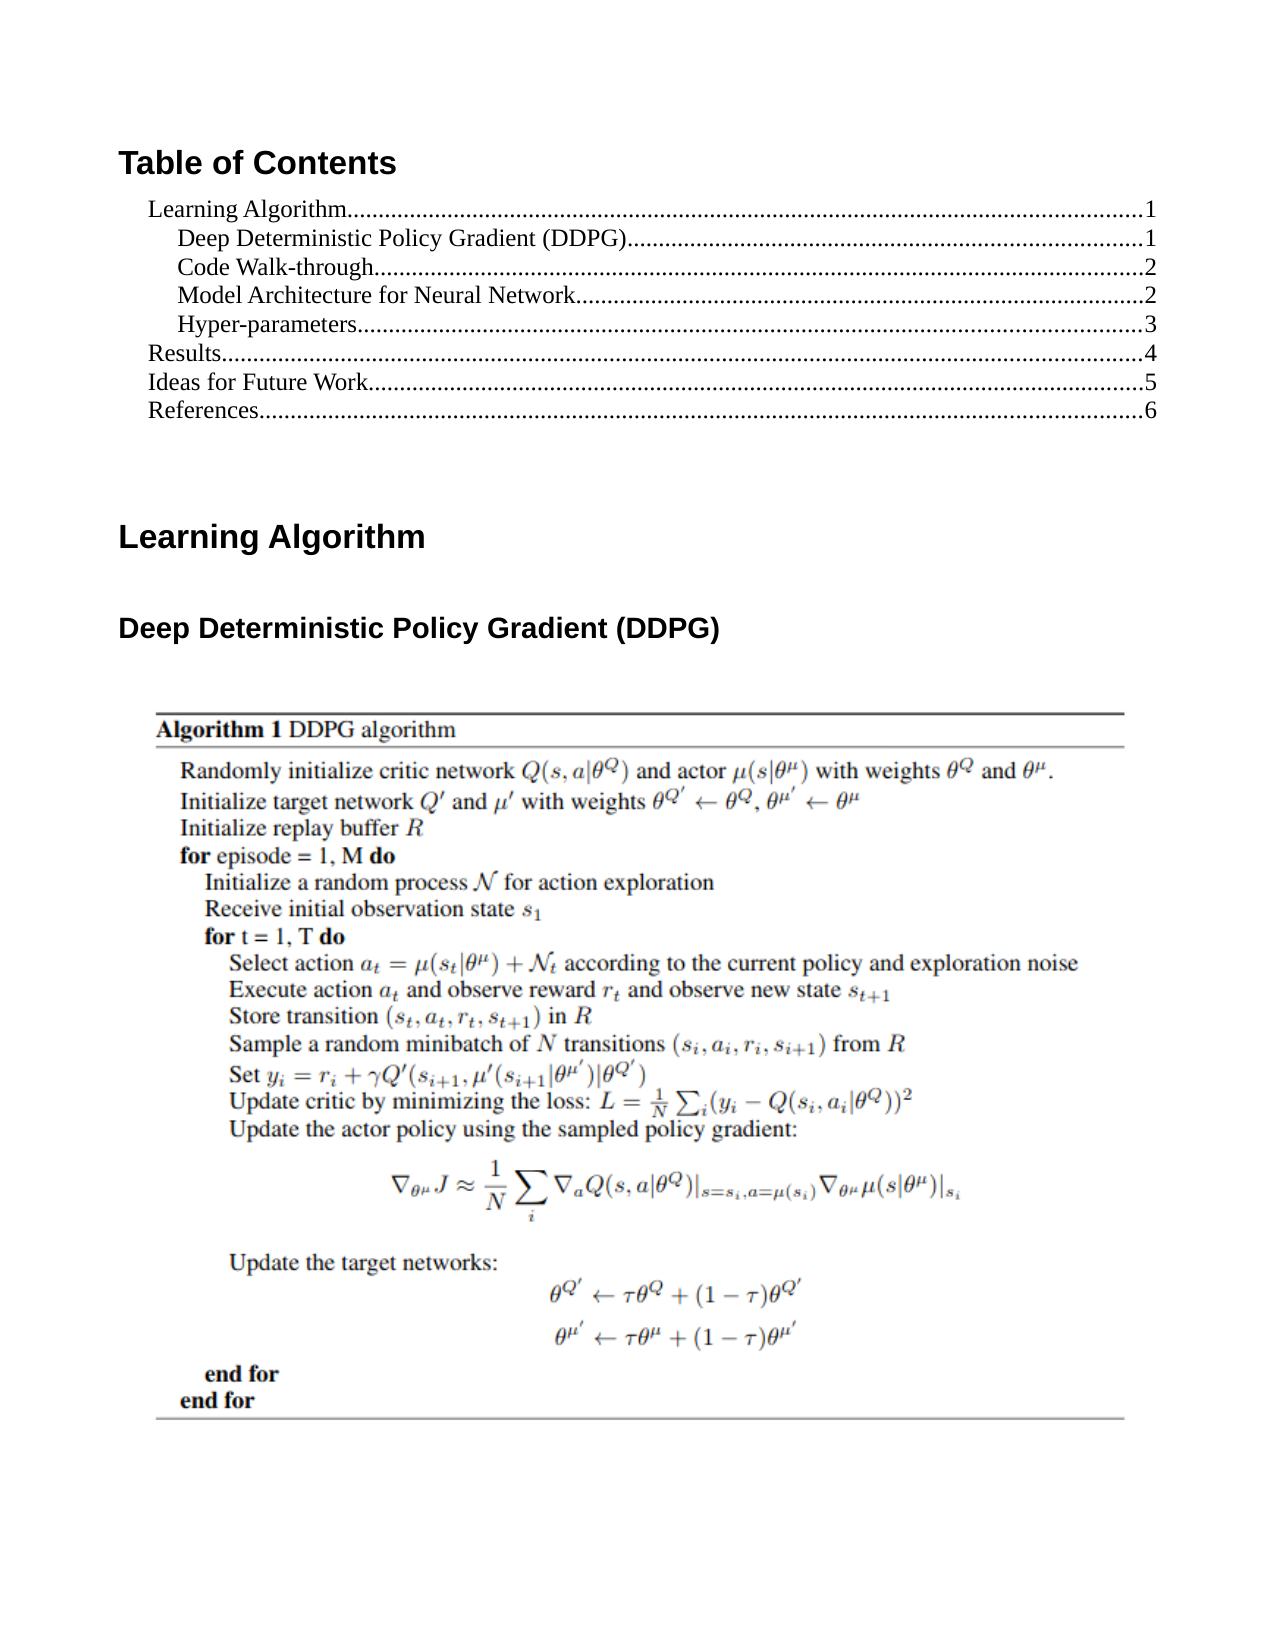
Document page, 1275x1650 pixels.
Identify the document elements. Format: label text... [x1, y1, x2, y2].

subtitle Learning Algorithm [118, 517, 1157, 556]
text Ideas for Future Work 5 [148, 367, 1157, 395]
text Deep Deterministic Policy Gradient (DDPG) 1 [177, 223, 1157, 252]
text Code Walk-through 2 [177, 252, 1157, 280]
text Results 4 [148, 338, 1157, 367]
text References 6 [148, 395, 1157, 424]
subtitle Table of Contents [118, 143, 1157, 182]
picture [118, 686, 1157, 1445]
text Model Architecture for Neural Network 2 [177, 280, 1157, 309]
text Learning Algorithm 1 [148, 194, 1157, 223]
text Hyper-parameters 3 [177, 309, 1157, 338]
subtitle Deep Deterministic Policy Gradient (DDPG) [118, 611, 1157, 645]
